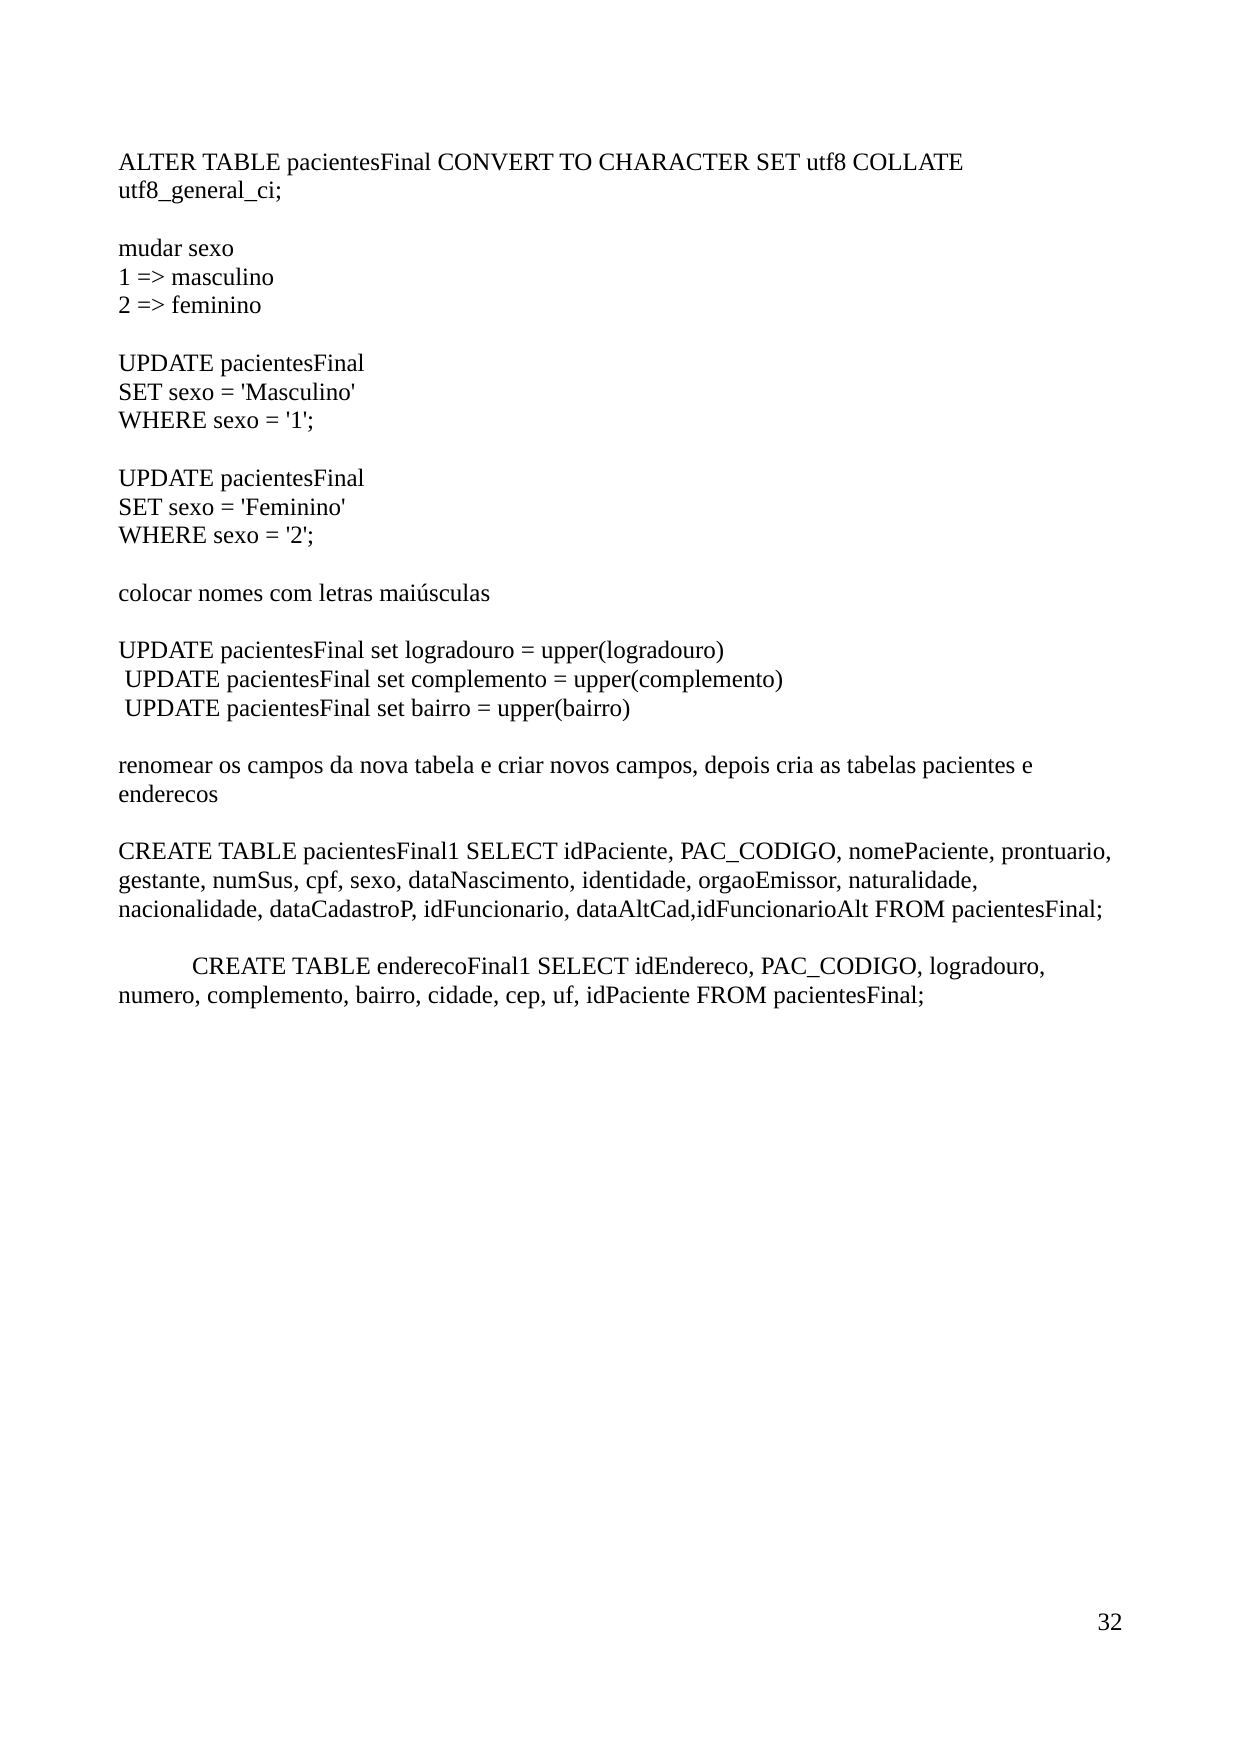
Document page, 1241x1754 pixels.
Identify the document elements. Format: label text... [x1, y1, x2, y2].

text UPDATE pacientesFinal set logradouro = upper(logradouro) [118, 636, 1122, 664]
text UPDATE pacientesFinal [118, 463, 1122, 492]
text renomear os campos da nova tabela e criar novos campos, depois cria as tabelas pacientes e enderecos [118, 750, 1122, 808]
text ALTER TABLE pacientesFinal CONVERT TO CHARACTER SET utf8 COLLATE utf8_general_ci; [118, 147, 1122, 204]
text UPDATE pacientesFinal set bairro = upper(bairro) [118, 693, 1122, 722]
text CREATE TABLE pacientesFinal1 SELECT idPaciente, PAC_CODIGO, nomePaciente, prontuario, gestante, numSus, cpf, sexo, dataNascimento, identidade, orgaoEmissor, naturalidade, nacionalidade, dataCadastroP, idFuncionario, dataAltCad,idFuncionarioAlt FROM pacientesFinal; [118, 836, 1122, 923]
text UPDATE pacientesFinal set complemento = upper(complemento) [118, 664, 1122, 693]
text 1 => masculino [118, 262, 1122, 291]
text UPDATE pacientesFinal [118, 348, 1122, 377]
text mudar sexo [118, 233, 1122, 262]
text WHERE sexo = '2'; [118, 521, 1122, 549]
text SET sexo = 'Feminino' [118, 492, 1122, 521]
text CREATE TABLE enderecoFinal1 SELECT idEndereco, PAC_CODIGO, logradouro, numero, complemento, bairro, cidade, cep, uf, idPaciente FROM pacientesFinal; [118, 951, 1122, 1009]
text 2 => feminino [118, 291, 1122, 319]
text colocar nomes com letras maiúsculas [118, 578, 1122, 607]
text SET sexo = 'Masculino' [118, 377, 1122, 406]
text WHERE sexo = '1'; [118, 406, 1122, 434]
